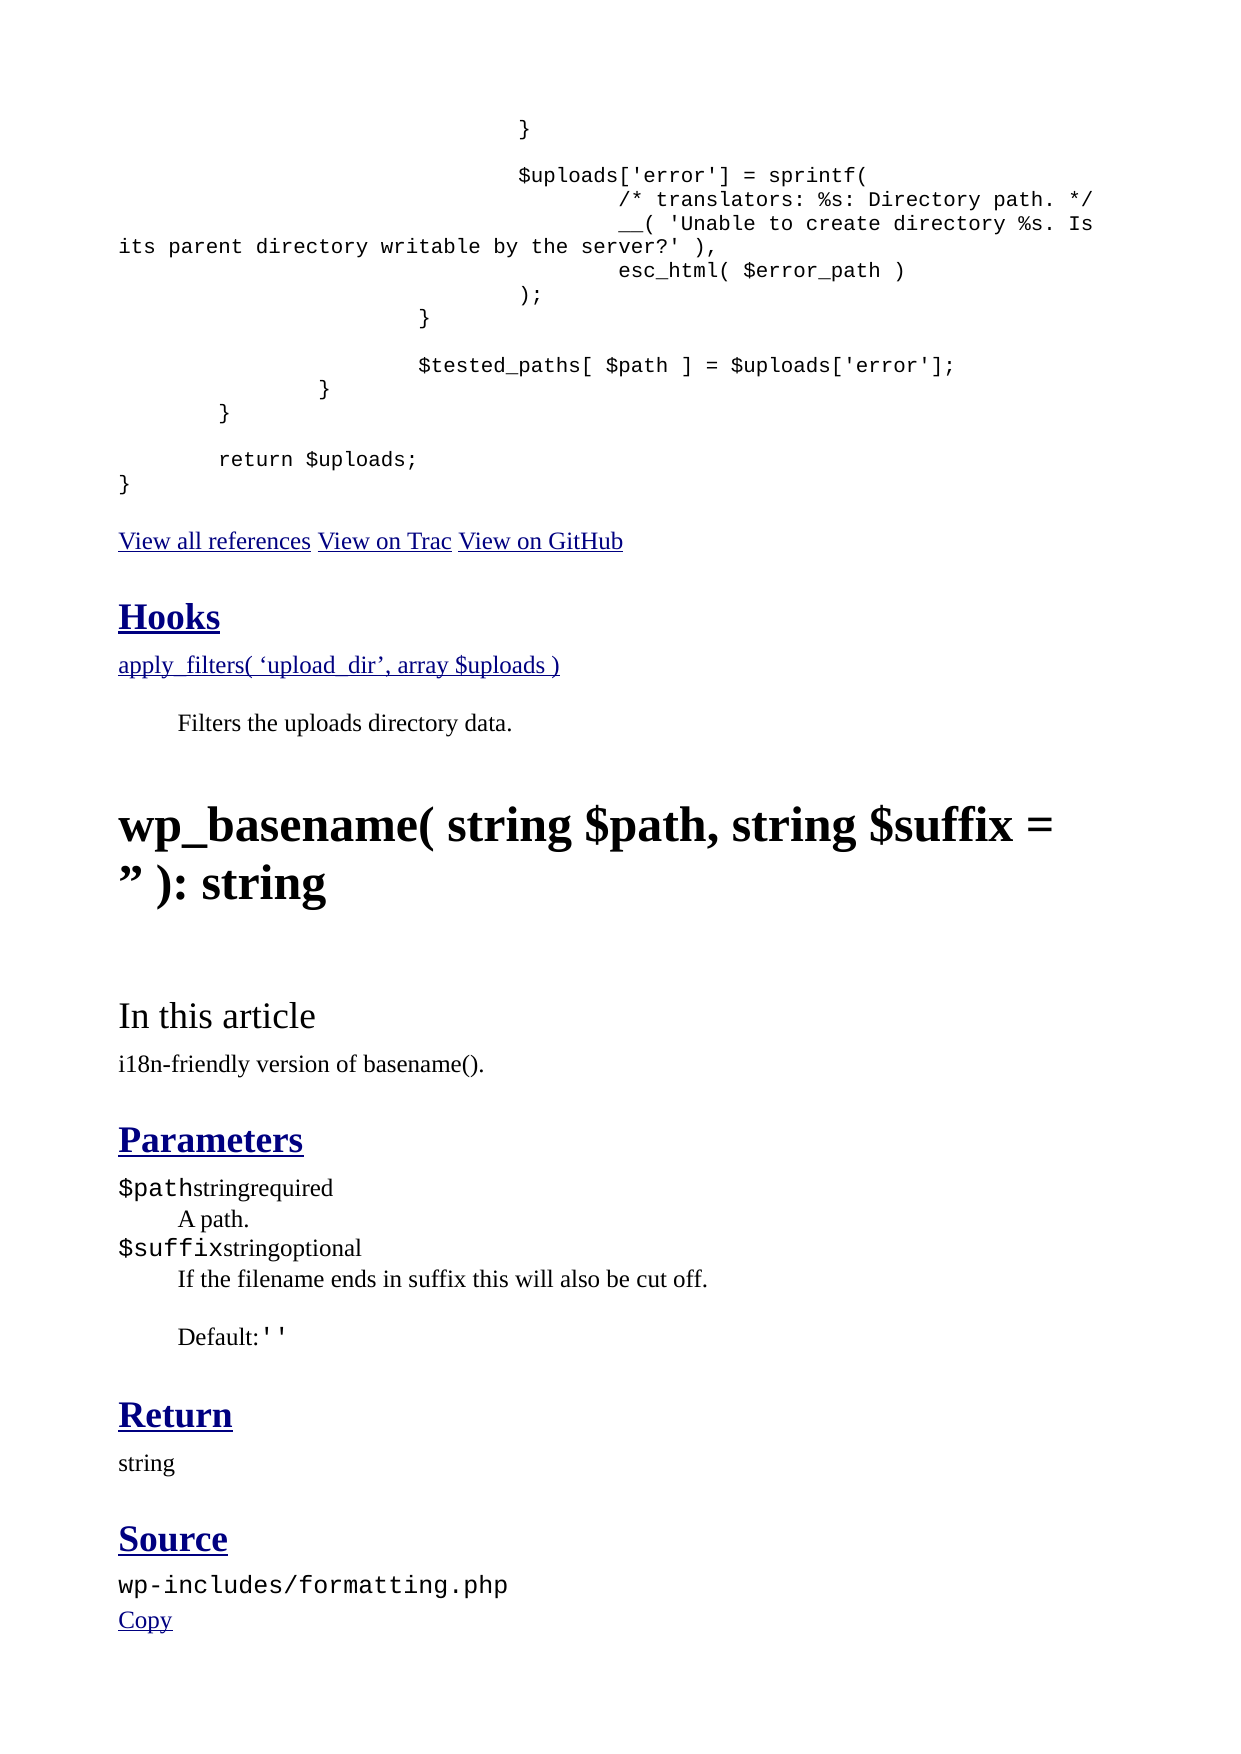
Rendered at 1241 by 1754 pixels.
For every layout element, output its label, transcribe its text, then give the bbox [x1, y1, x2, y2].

text $tested_paths[ $path ] = $uploads['error']; [118, 354, 1122, 378]
text View all references View on Trac View on GitHub [118, 526, 1122, 555]
subtitle wp_basename( string $path, string $suffix = ” ): string [118, 795, 1122, 910]
text return $uploads; [118, 449, 1122, 473]
subtitle In this article [118, 993, 1122, 1037]
subtitle $suffixstringoptional [118, 1233, 1122, 1264]
list If the filename ends in suffix this will also be cut off. [177, 1264, 1122, 1292]
subtitle Return [118, 1393, 1122, 1436]
subtitle Parameters [118, 1118, 1122, 1161]
text } [118, 402, 1122, 426]
text } [118, 118, 1122, 142]
text /* translators: %s: Directory path. */ [118, 189, 1122, 213]
subtitle Source [118, 1517, 1122, 1560]
text ); [118, 284, 1122, 307]
text $uploads['error'] = sprintf( [118, 165, 1122, 189]
text string [118, 1448, 1122, 1477]
text Copy [118, 1605, 1122, 1634]
text __( 'Unable to create directory %s. Is its parent directory writable by the server?' ), [118, 213, 1122, 260]
subtitle Hooks [118, 594, 1122, 637]
text Default:'' [177, 1322, 1122, 1353]
text } [118, 473, 1122, 496]
text } [118, 307, 1122, 331]
text esc_html( $error_path ) [118, 260, 1122, 284]
text wp-includes/formatting.php [118, 1572, 1122, 1601]
text i18n-friendly version of basename(). [118, 1049, 1122, 1078]
subtitle apply_filters( ‘upload_dir’, array $uploads ) [118, 650, 1122, 679]
list Filters the uploads directory data. [177, 708, 1122, 737]
subtitle $pathstringrequired [118, 1173, 1122, 1204]
text } [118, 378, 1122, 402]
list A path. [177, 1204, 1122, 1233]
